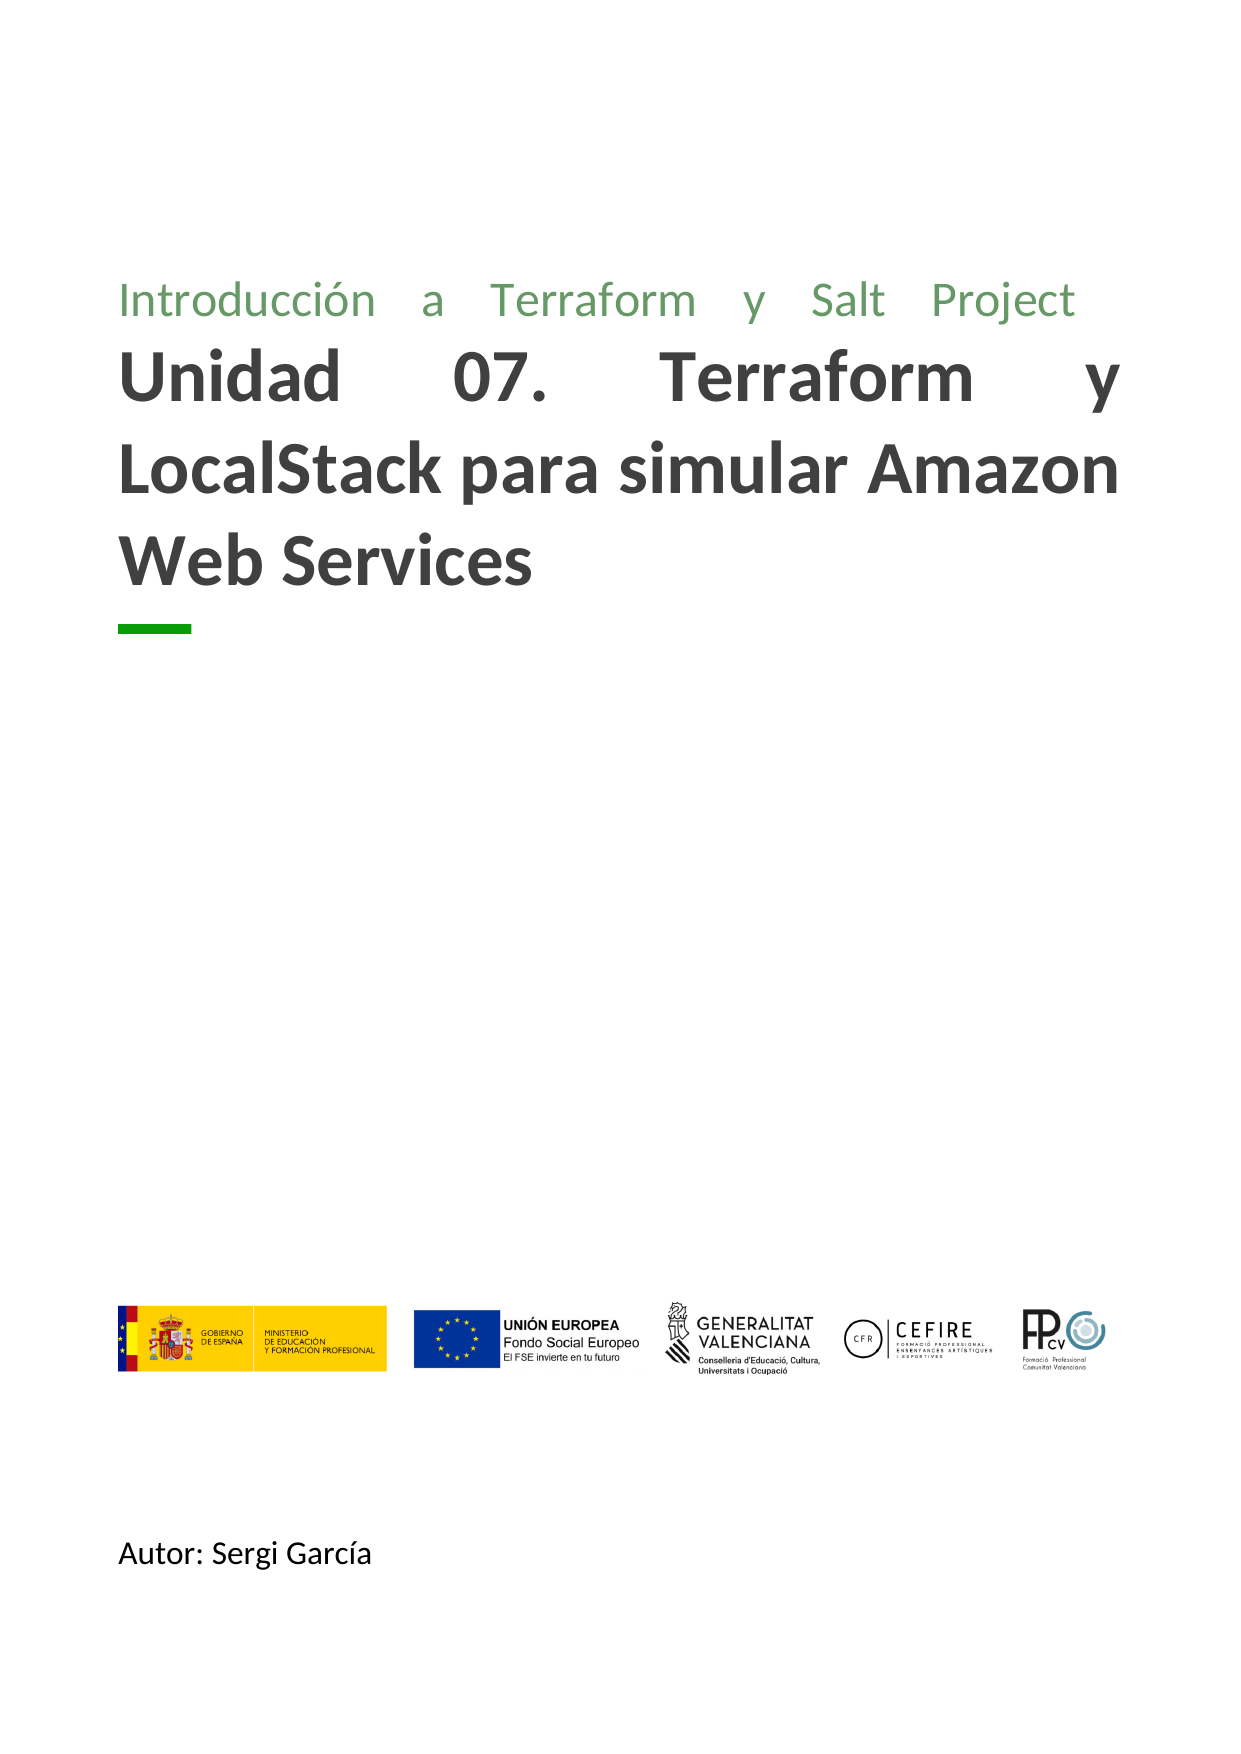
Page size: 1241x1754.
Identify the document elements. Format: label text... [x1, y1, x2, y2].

picture [118, 624, 192, 634]
picture [118, 1301, 1123, 1375]
title Introducción a Terraform y Salt Project Unidad 07. Terraform y LocalStack para simular Amazon Web Services [118, 268, 1122, 604]
text Autor: Sergi García [118, 1532, 1122, 1573]
